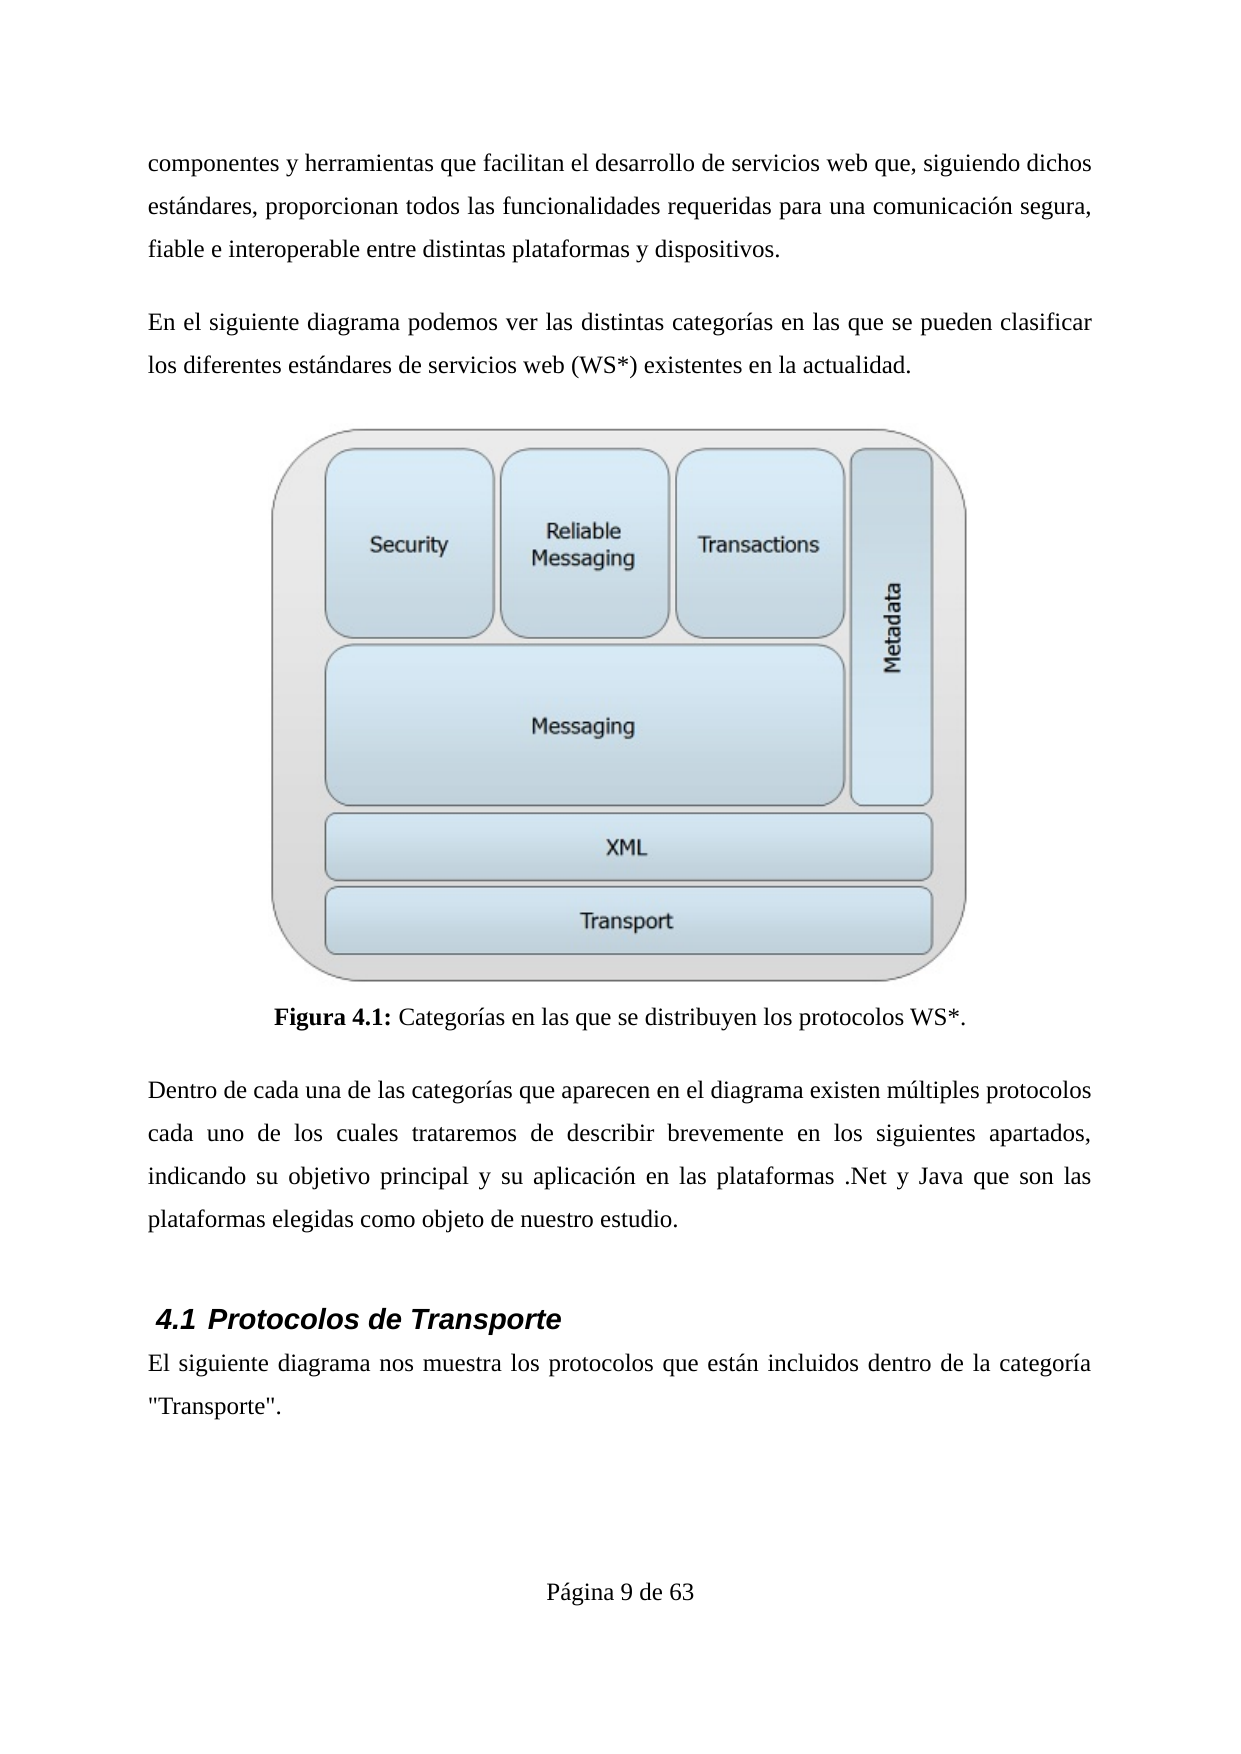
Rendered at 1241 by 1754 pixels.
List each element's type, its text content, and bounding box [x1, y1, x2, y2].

picture [267, 423, 973, 988]
text En el siguiente diagrama podemos ver las distintas categorías en las que se pueden clasificar los diferentes estándares de servicios web (WS*) existentes en la actualidad. [148, 307, 1093, 379]
text Figura 4.1: Categorías en las que se distribuyen los protocolos WS*. [148, 423, 1093, 1030]
subtitle Protocolos de Transporte [148, 1302, 1093, 1336]
text El siguiente diagrama nos muestra los protocolos que están incluidos dentro de la categoría "Transporte". [148, 1348, 1093, 1420]
text Dentro de cada una de las categorías que aparecen en el diagrama existen múltiples protocolos cada uno de los cuales trataremos de describir brevemente en los siguientes apartados, indicando su objetivo principal y su aplicación en las plataformas .Net y Java que son las plataformas elegidas como objeto de nuestro estudio. [148, 1075, 1093, 1233]
text componentes y herramientas que facilitan el desarrollo de servicios web que, siguiendo dichos estándares, proporcionan todos las funcionalidades requeridas para una comunicación segura, fiable e interoperable entre distintas plataformas y dispositivos. [148, 148, 1093, 263]
